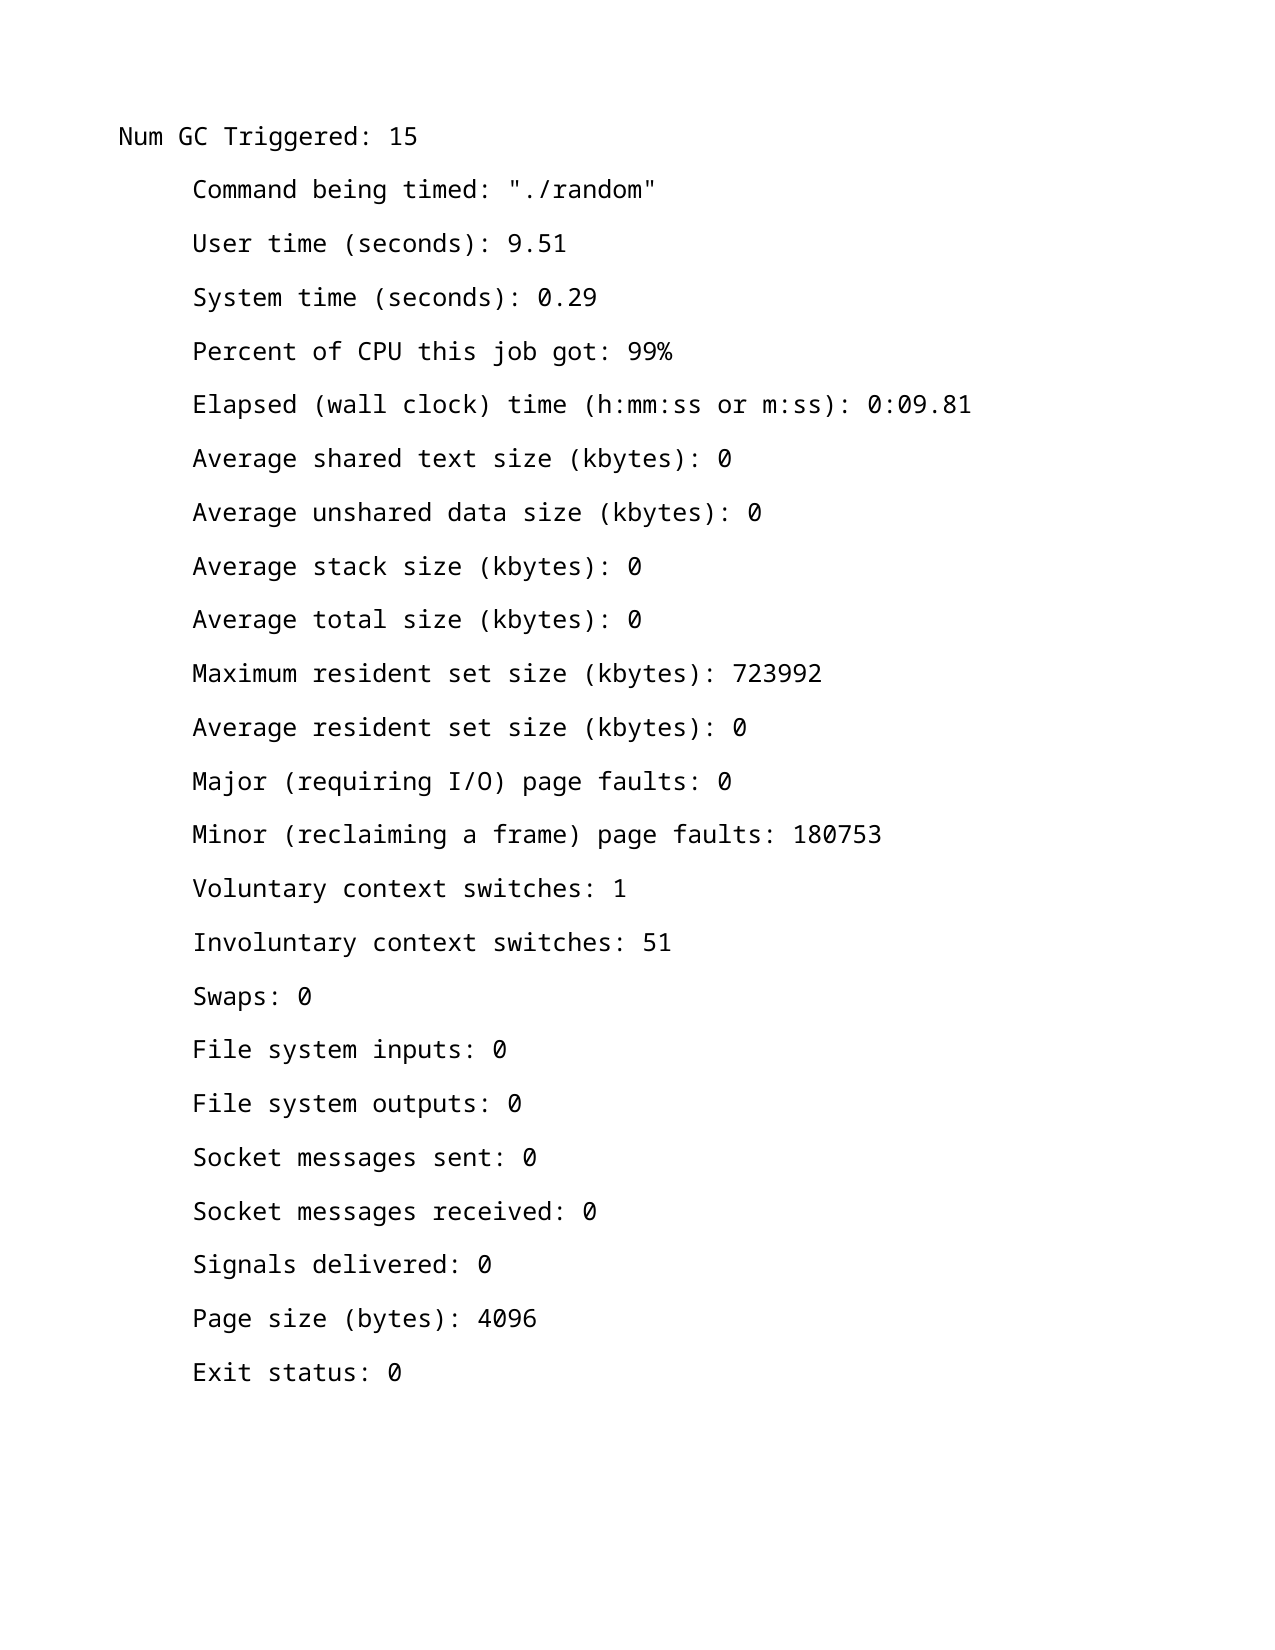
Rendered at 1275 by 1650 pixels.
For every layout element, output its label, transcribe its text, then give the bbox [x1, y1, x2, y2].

text Socket messages sent: 0 [118, 1139, 1157, 1173]
text Average unshared data size (kbytes): 0 [118, 494, 1157, 528]
text Average shared text size (kbytes): 0 [118, 441, 1157, 475]
text Average total size (kbytes): 0 [118, 602, 1157, 636]
text Voluntary context switches: 1 [118, 871, 1157, 905]
text User time (seconds): 9.51 [118, 226, 1157, 260]
text Major (requiring I/O) page faults: 0 [118, 763, 1157, 797]
text Num GC Triggered: 15 [118, 118, 1157, 152]
text Average stack size (kbytes): 0 [118, 548, 1157, 582]
text Socket messages received: 0 [118, 1193, 1157, 1227]
text Involuntary context switches: 51 [118, 924, 1157, 958]
text File system inputs: 0 [118, 1032, 1157, 1066]
text Minor (reclaiming a frame) page faults: 180753 [118, 817, 1157, 851]
text Maximum resident set size (kbytes): 723992 [118, 656, 1157, 690]
text File system outputs: 0 [118, 1086, 1157, 1120]
text System time (seconds): 0.29 [118, 279, 1157, 313]
text Percent of CPU this job got: 99% [118, 333, 1157, 367]
text Average resident set size (kbytes): 0 [118, 709, 1157, 743]
text Elapsed (wall clock) time (h:mm:ss or m:ss): 0:09.81 [118, 387, 1157, 421]
text Signals delivered: 0 [118, 1247, 1157, 1281]
text Swaps: 0 [118, 978, 1157, 1012]
text Command being timed: "./random" [118, 172, 1157, 206]
text Exit status: 0 [118, 1354, 1157, 1388]
text Page size (bytes): 4096 [118, 1301, 1157, 1335]
